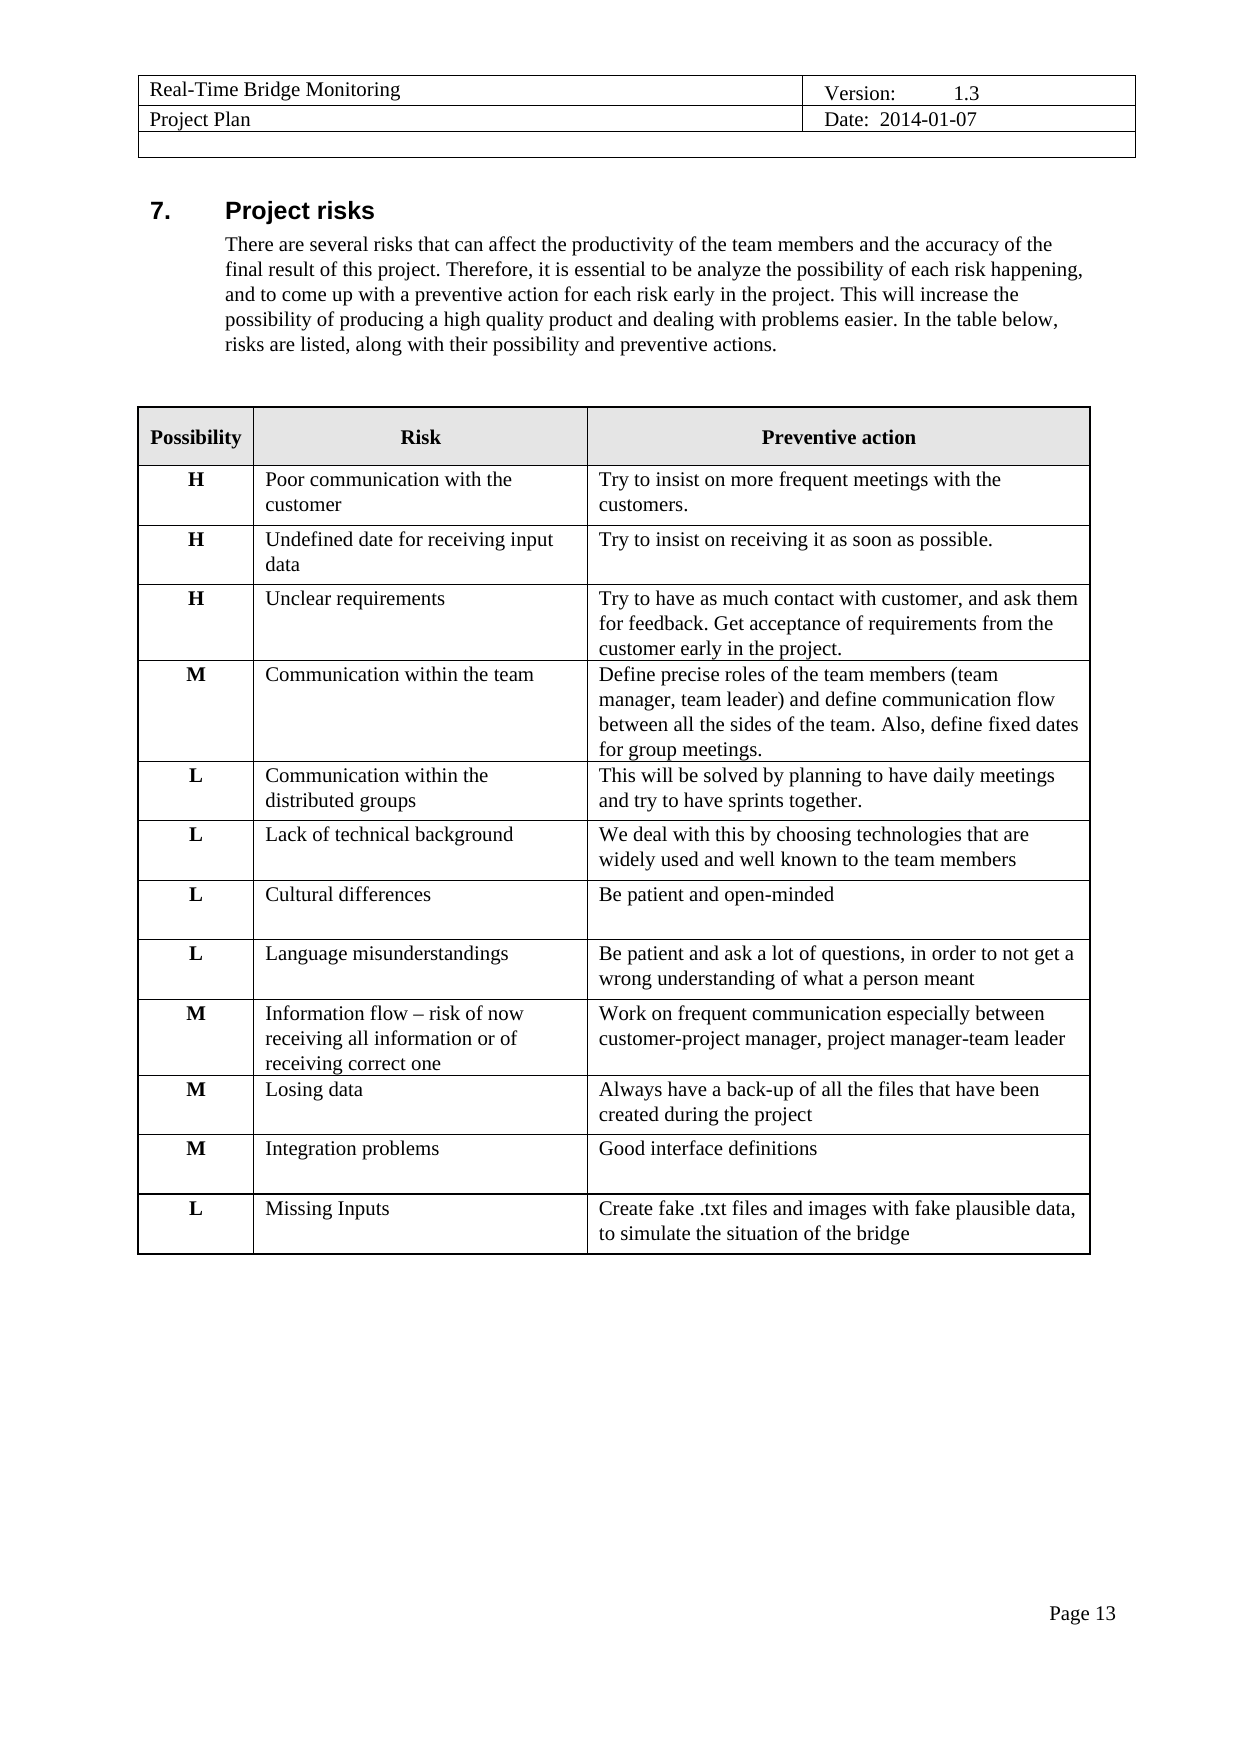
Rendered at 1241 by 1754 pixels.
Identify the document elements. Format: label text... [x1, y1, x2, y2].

table_cell M [139, 661, 253, 761]
table_cell Try to insist on receiving it as soon as possible. [588, 526, 1089, 584]
table_cell Undefined date for receiving input data [254, 526, 587, 584]
table_cell M [139, 1000, 253, 1074]
table_cell Be patient and ask a lot of questions, in order to not get a wrong understanding of what a person meant [588, 940, 1089, 998]
text There are several risks that can affect the productivity of the team members and the accuracy of the final result of this project. Therefore, it is essential to be analyze the possibility of each risk happening, and to come up with a preventive action for each risk early in the project. This will increase the possibility of producing a high quality product and dealing with problems easier. In the table below, risks are listed, along with their possibility and preventive actions. [225, 231, 1090, 356]
table_cell Work on frequent communication especially between customer-project manager, project manager-team leader [588, 1000, 1089, 1074]
subtitle Project risks [150, 196, 1090, 224]
table_cell Lack of technical background [254, 821, 587, 880]
table_cell Information flow – risk of now receiving all information or of receiving correct one [254, 1000, 587, 1074]
table_cell Always have a back-up of all the files that have been created during the project [588, 1076, 1089, 1134]
table_cell Try to insist on more frequent meetings with the customers. [588, 466, 1089, 524]
table_cell H [139, 585, 253, 660]
table_cell Try to have as much contact with customer, and ask them for feedback. Get acceptance of requirements from the customer early in the project. [588, 585, 1089, 660]
table_cell This will be solved by planning to have daily meetings and try to have sprints together. [588, 762, 1089, 820]
table_cell Losing data [254, 1076, 587, 1134]
table_cell Cultural differences [254, 881, 587, 939]
table_header Possibility [139, 408, 253, 465]
table_cell We deal with this by choosing technologies that are widely used and well known to the team members [588, 821, 1089, 880]
table_cell Create fake .txt files and images with fake plausible data, to simulate the situation of the bridge [588, 1195, 1089, 1253]
table_cell Poor communication with the customer [254, 466, 587, 524]
table_cell Integration problems [254, 1135, 587, 1193]
table_cell L [139, 881, 253, 939]
table_cell H [139, 526, 253, 584]
table_cell Language misunderstandings [254, 940, 587, 998]
table_cell H [139, 466, 253, 524]
table_cell L [139, 1195, 253, 1253]
table_cell M [139, 1076, 253, 1134]
table_cell Communication within the distributed groups [254, 762, 587, 820]
table_cell Unclear requirements [254, 585, 587, 660]
table_cell Communication within the team [254, 661, 587, 761]
table_cell Good interface definitions [588, 1135, 1089, 1193]
table_cell Be patient and open-minded [588, 881, 1089, 939]
table_cell L [139, 940, 253, 998]
table_header Preventive action [588, 408, 1089, 465]
table_cell L [139, 821, 253, 880]
table_cell Define precise roles of the team members (team manager, team leader) and define communication flow between all the sides of the team. Also, define fixed dates for group meetings. [588, 661, 1089, 761]
table_cell M [139, 1135, 253, 1193]
table_cell Missing Inputs [254, 1195, 587, 1253]
table_header Risk [254, 408, 587, 465]
table_cell L [139, 762, 253, 820]
